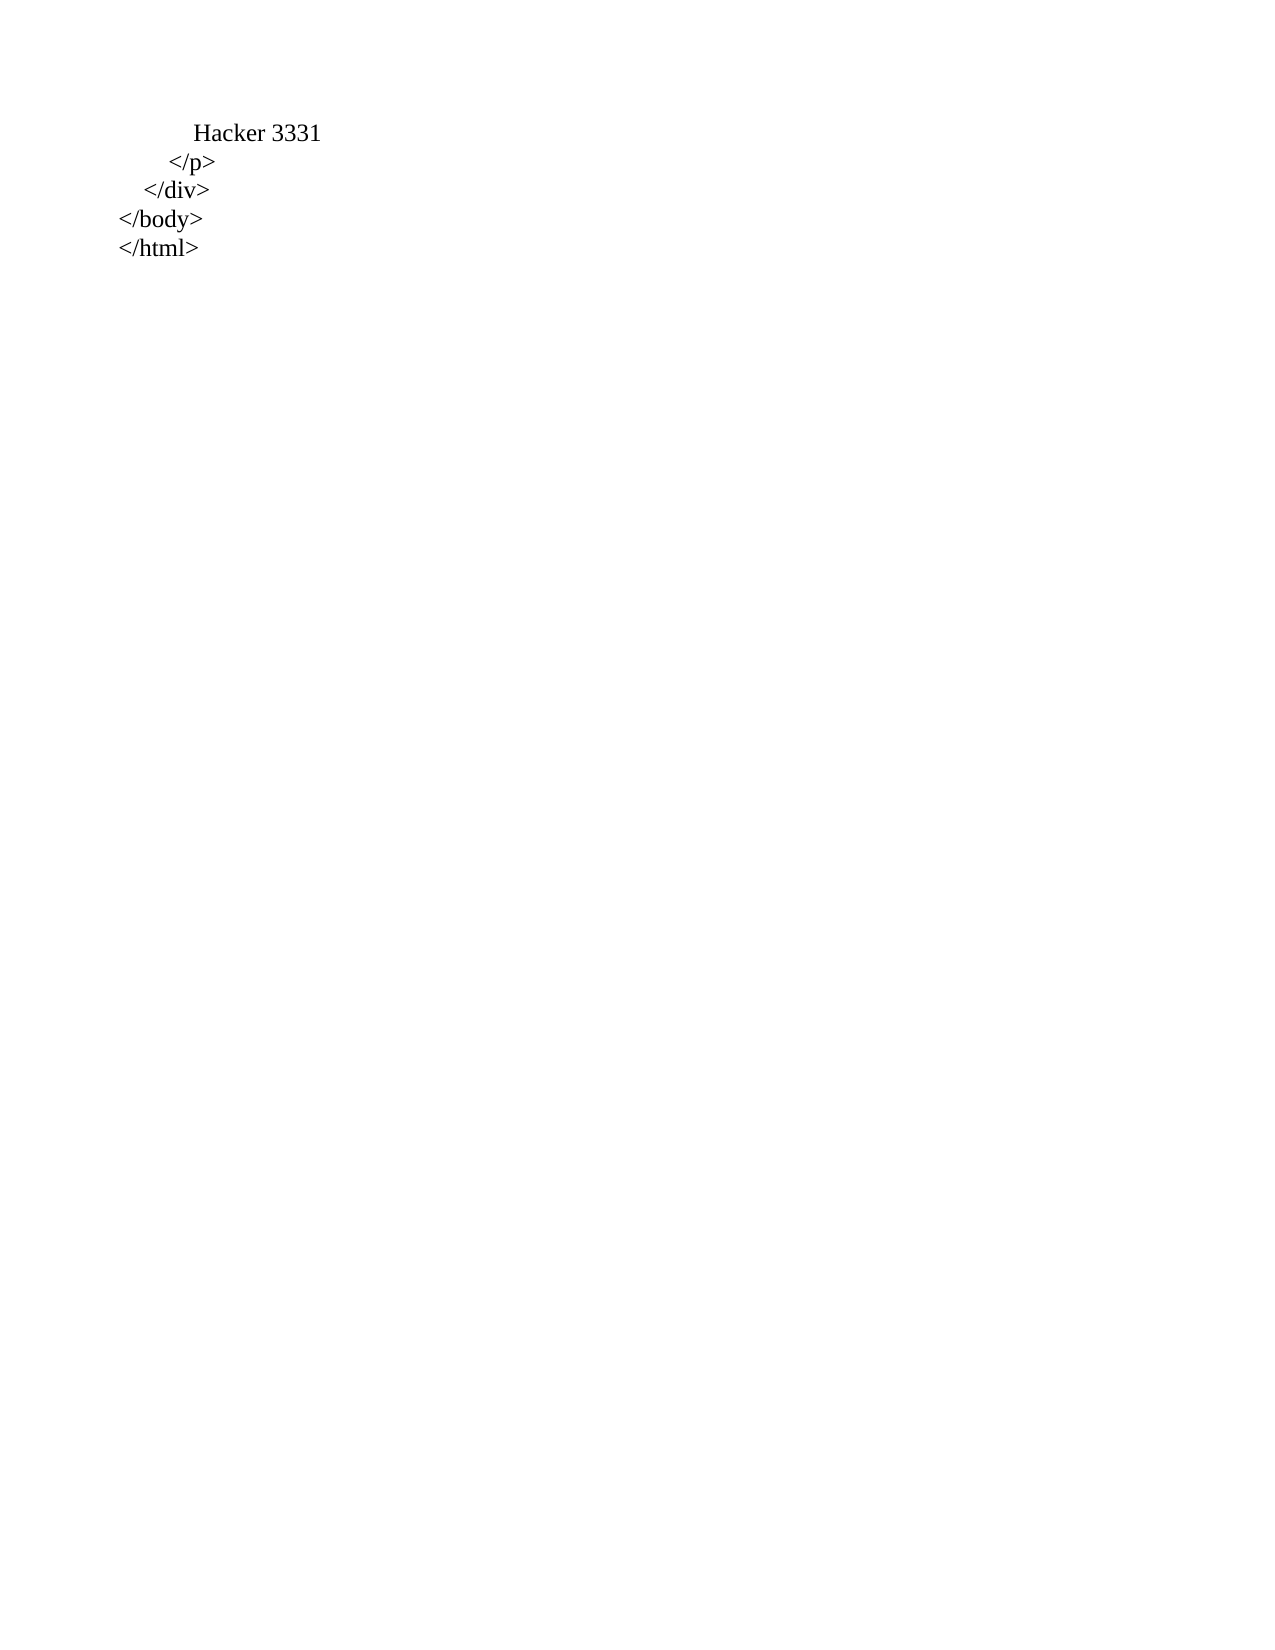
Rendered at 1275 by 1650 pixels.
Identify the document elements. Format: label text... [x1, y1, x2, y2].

text </p> [118, 147, 1157, 176]
text </div> [118, 176, 1157, 204]
text </body> [118, 204, 1157, 233]
text </html> [118, 233, 1157, 262]
text Hacker 3331 [118, 118, 1157, 147]
